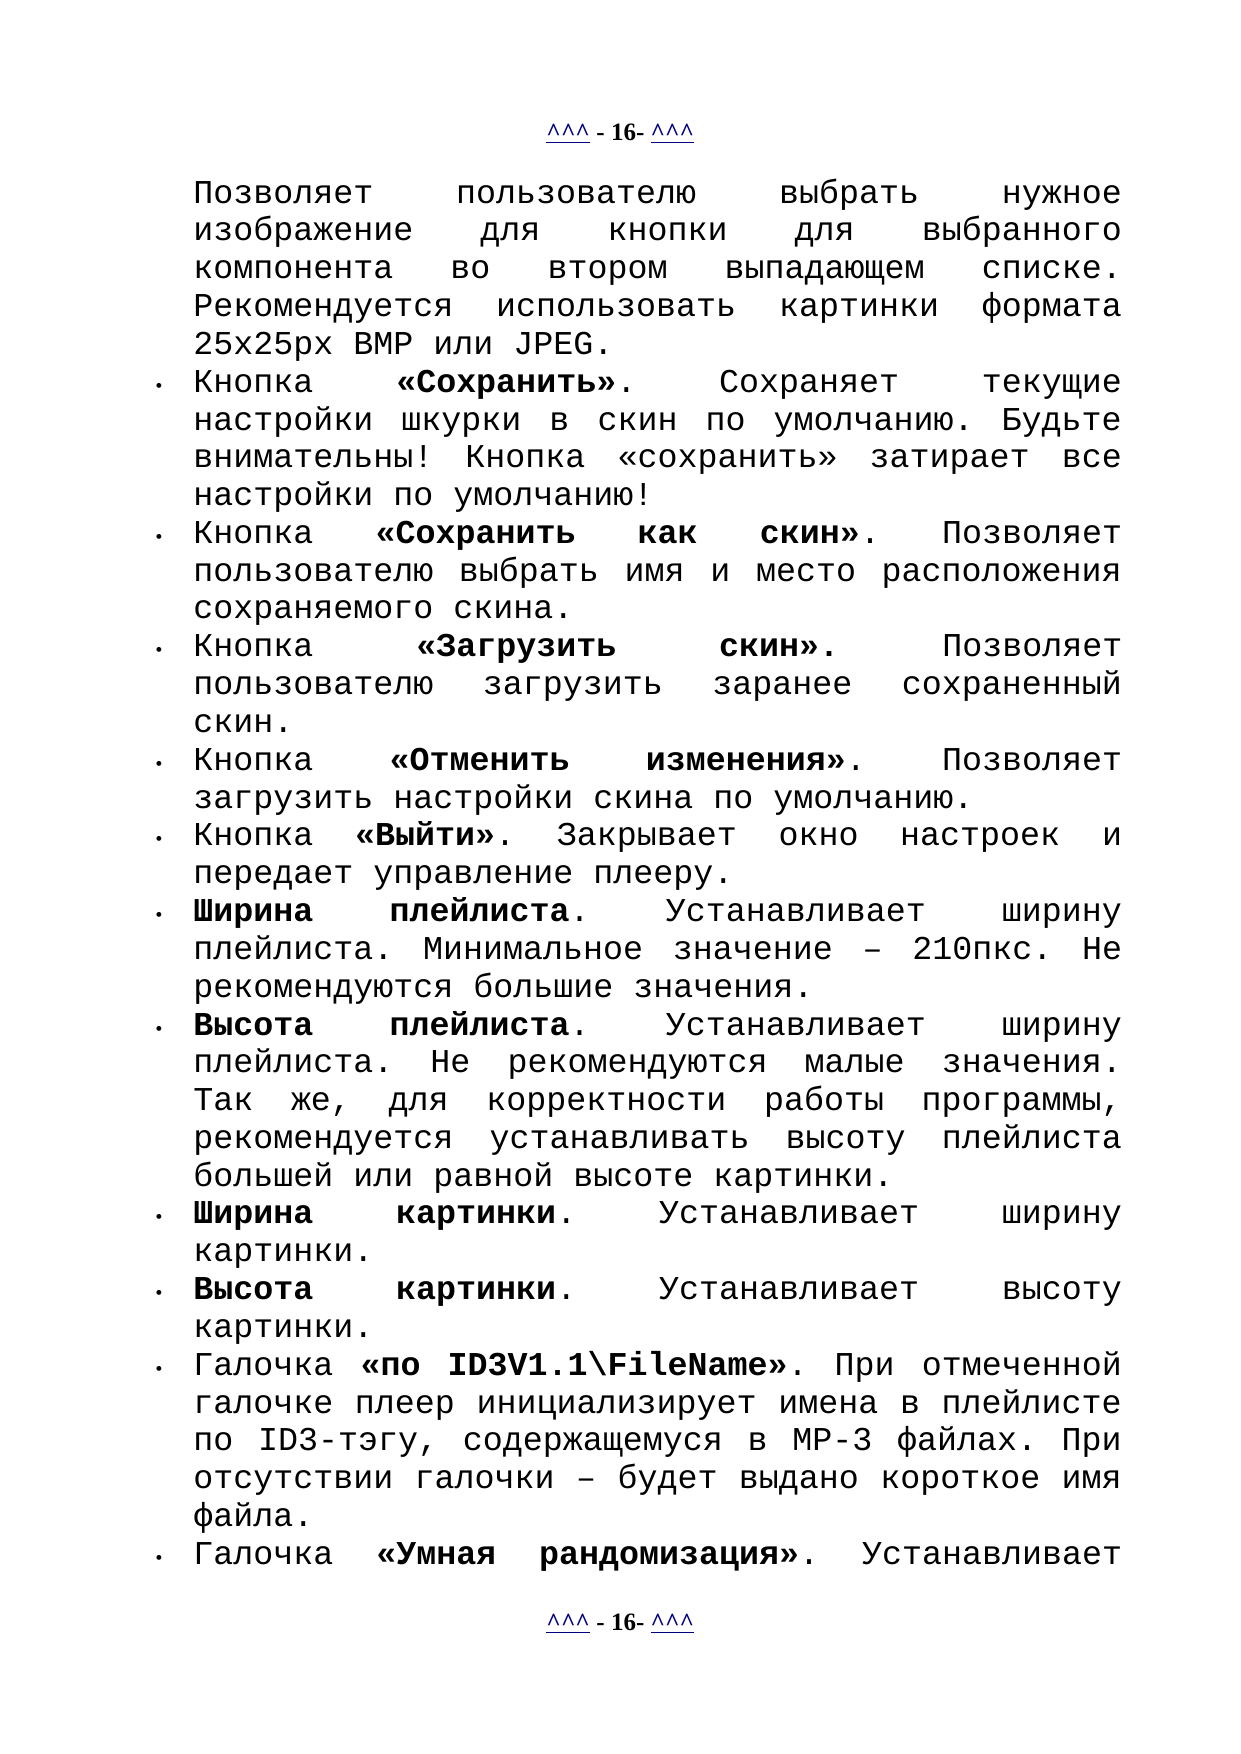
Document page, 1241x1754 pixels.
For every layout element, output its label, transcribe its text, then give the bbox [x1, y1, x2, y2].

list Ширина картинки. Устанавливает ширину картинки. [156, 1196, 1122, 1272]
list Галочка «по ID3V1.1\FileName». При отмеченной галочке плеер инициализирует имена в плейлисте по ID3-тэгу, содержащемуся в MP-3 файлах. При отсутствии галочки – будет выдано короткое имя файла. [156, 1347, 1122, 1537]
list Ширина плейлиста. Устанавливает ширину плейлиста. Минимальное значение – 210пкс. Не рекомендуются большие значения. [156, 894, 1122, 1007]
list Кнопка «Сохранить». Сохраняет текущие настройки шкурки в скин по умолчанию. Будьте внимательны! Кнопка «сохранить» затирает все настройки по умолчанию! [156, 364, 1122, 516]
list Кнопка «Выйти». Закрывает окно настроек и передает управление плееру. [156, 818, 1122, 894]
list Кнопка «Загрузить скин». Позволяет пользователю загрузить заранее сохраненный скин. [156, 629, 1122, 742]
list Высота картинки. Устанавливает высоту картинки. [156, 1272, 1122, 1347]
list Кнопка «Сохранить как скин». Позволяет пользователю выбрать имя и место расположения сохраняемого скина. [156, 516, 1122, 629]
list Кнопка «Отменить изменения». Позволяет загрузить настройки скина по умолчанию. [156, 742, 1122, 818]
list Галочка «Умная рандомизация». Устанавливает [156, 1537, 1122, 1574]
list Позволяет пользователю выбрать нужное изображение для кнопки для выбранного компонента во втором выпадающем списке. Рекомендуется использовать картинки формата 25x25px BMP или JPEG. [156, 175, 1122, 364]
list Высота плейлиста. Устанавливает ширину плейлиста. Не рекомендуются малые значения. Так же, для корректности работы программы, рекомендуется устанавливать высоту плейлиста большей или равной высоте картинки. [156, 1007, 1122, 1196]
